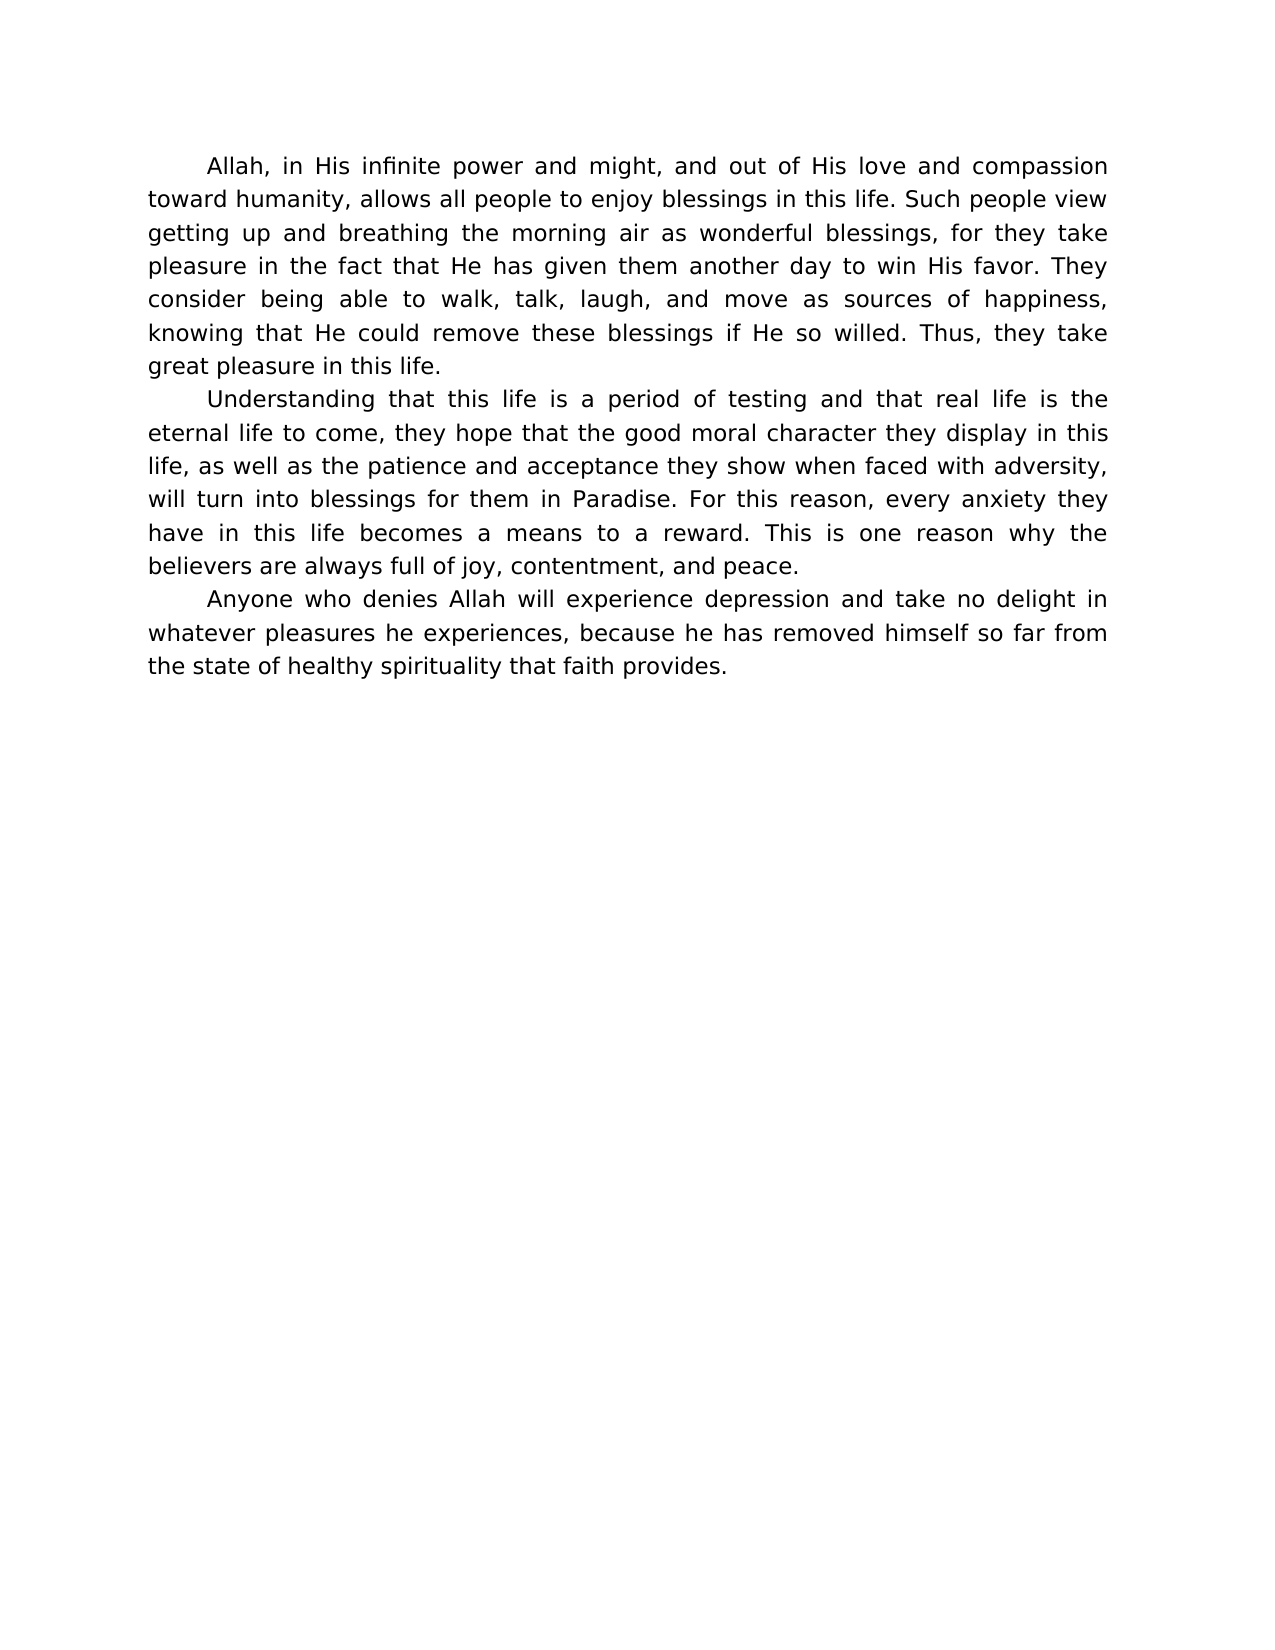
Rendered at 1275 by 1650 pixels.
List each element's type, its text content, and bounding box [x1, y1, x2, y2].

text Understanding that this life is a period of testing and that real life is the eternal life to come, they hope that the good moral character they display in this life, as well as the patience and acceptance they show when faced with adversity, will turn into blessings for them in Paradise. For this reason, every anxiety they have in this life becomes a means to a reward. This is one reason why the believers are always full of joy, contentment, and peace. [148, 381, 1110, 581]
text Anyone who denies Allah will experience depression and take no delight in whatever pleasures he experiences, because he has removed himself so far from the state of healthy spirituality that faith provides. [148, 581, 1110, 681]
text Allah, in His infinite power and might, and out of His love and compassion toward humanity, allows all people to enjoy blessings in this life. Such people view getting up and breathing the morning air as wonderful blessings, for they take pleasure in the fact that He has given them another day to win His favor. They consider being able to walk, talk, laugh, and move as sources of happiness, knowing that He could remove these blessings if He so willed. Thus, they take great pleasure in this life. [148, 148, 1110, 381]
